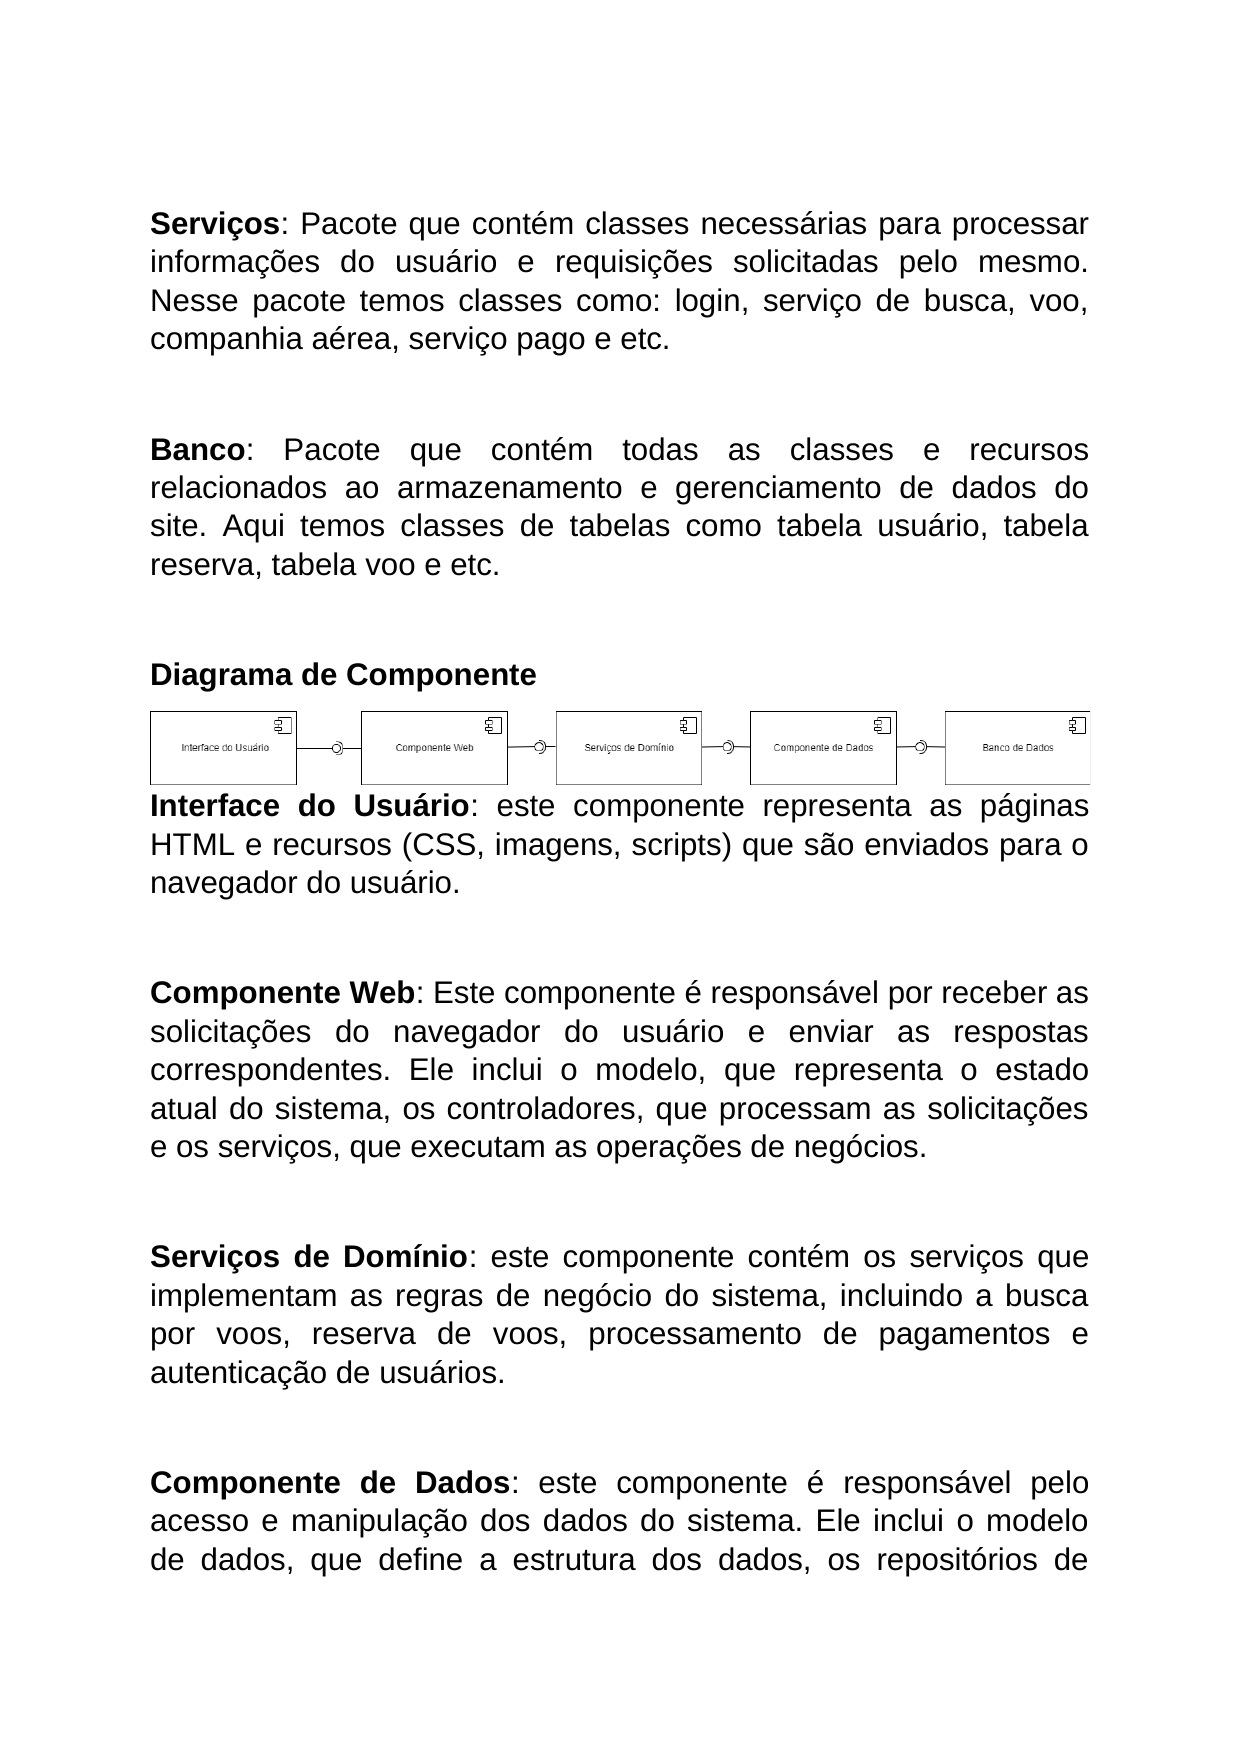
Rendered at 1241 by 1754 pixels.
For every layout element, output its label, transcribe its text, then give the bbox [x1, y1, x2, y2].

text Diagrama de Componente [150, 656, 1090, 692]
text Serviços: Pacote que contém classes necessárias para processar informações do usuário e requisições solicitadas pelo mesmo. Nesse pacote temos classes como: login, serviço de busca, voo, companhia aérea, serviço pago e etc. [150, 205, 1090, 356]
text Interface do Usuário: este componente representa as páginas HTML e recursos (CSS, imagens, scripts) que são enviados para o navegador do usuário. [150, 785, 1090, 900]
text Componente de Dados: este componente é responsável pelo acesso e manipulação dos dados do sistema. Ele inclui o modelo de dados, que define a estrutura dos dados, os repositórios de [150, 1464, 1090, 1577]
text Banco: Pacote que contém todas as classes e recursos relacionados ao armazenamento e gerenciamento de dados do site. Aqui temos classes de tabelas como tabela usuário, tabela reserva, tabela voo e etc. [150, 431, 1090, 582]
text Serviços de Domínio: este componente contém os serviços que implementam as regras de negócio do sistema, incluindo a busca por voos, reserva de voos, processamento de pagamentos e autenticação de usuários. [150, 1238, 1090, 1390]
text Componente Web: Este componente é responsável por receber as solicitações do navegador do usuário e enviar as respostas correspondentes. Ele inclui o modelo, que representa o estado atual do sistema, os controladores, que processam as solicitações e os serviços, que executam as operações de negócios. [150, 974, 1090, 1164]
picture [150, 711, 1091, 785]
